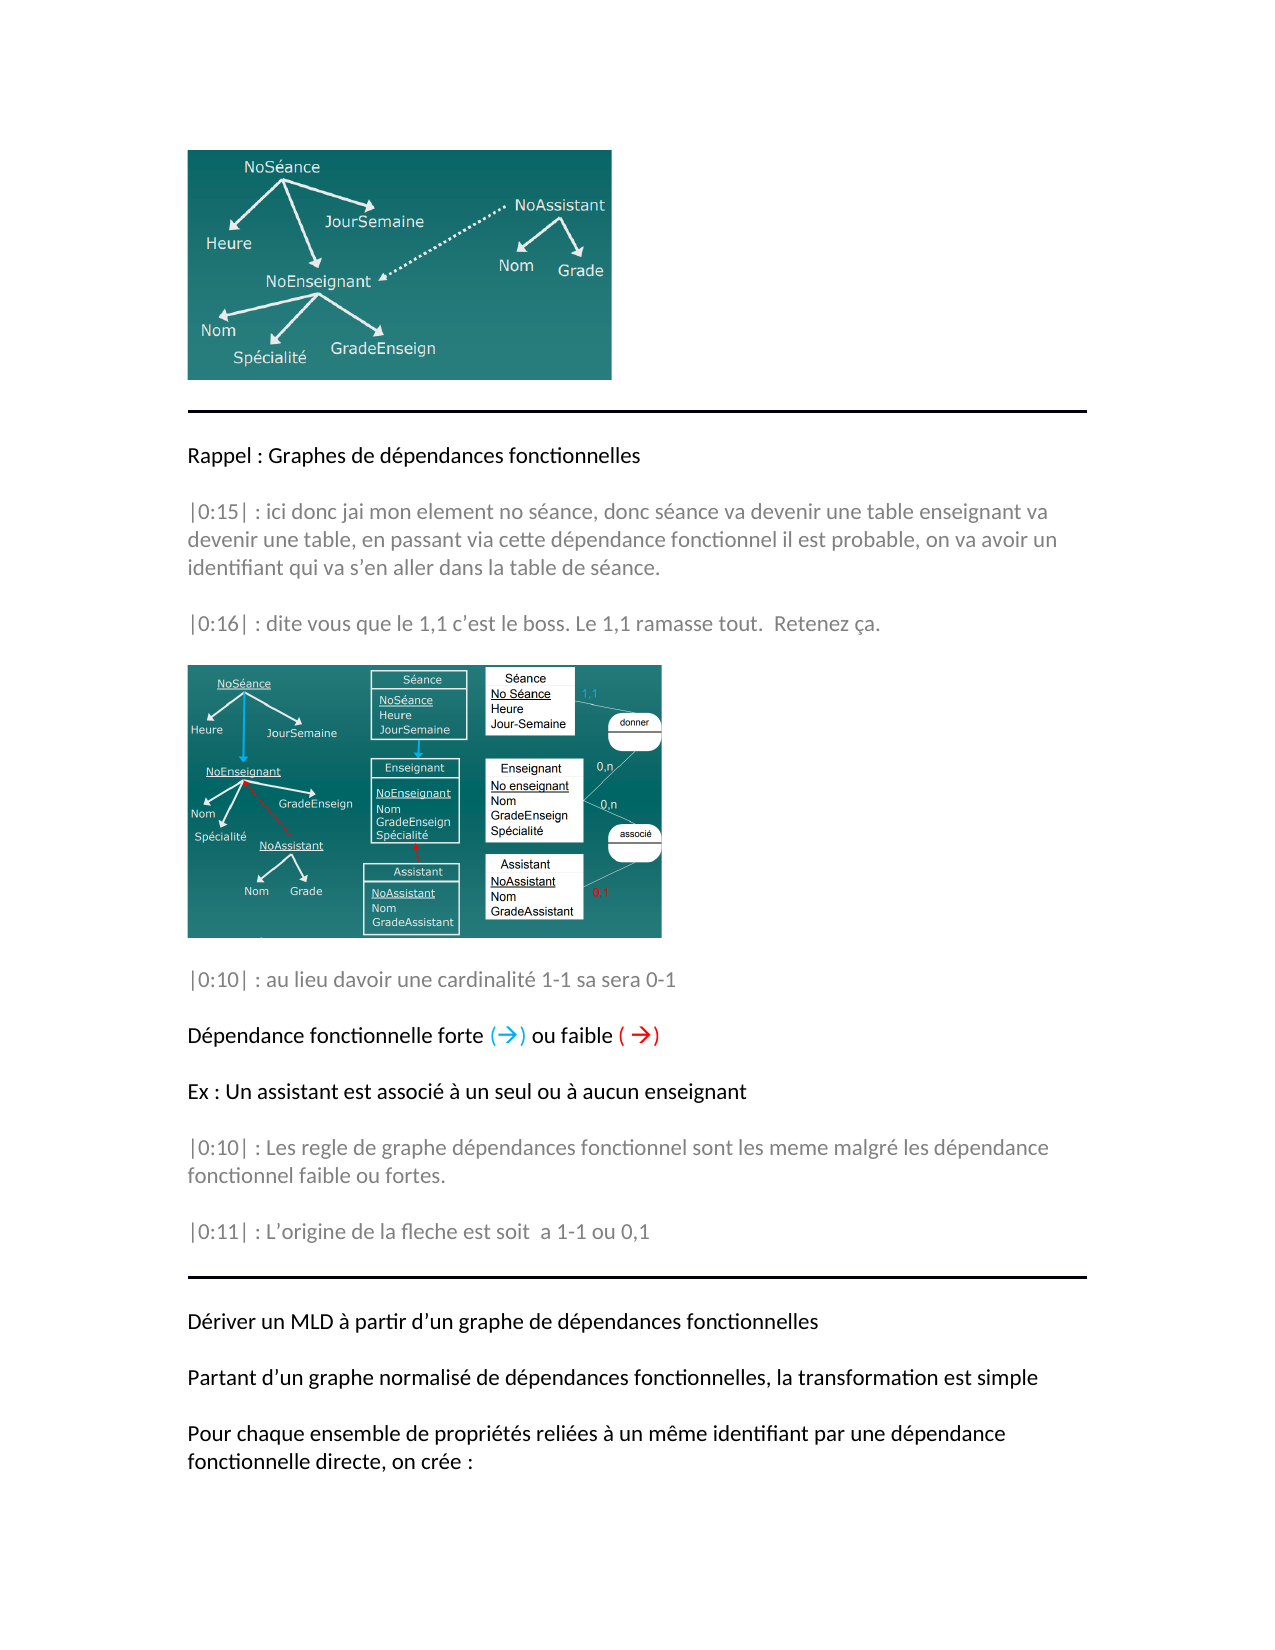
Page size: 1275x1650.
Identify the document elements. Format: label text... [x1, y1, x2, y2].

text |0:16| : dite vous que le 1,1 c’est le boss. Le 1,1 ramasse tout. Retenez ça. [187, 609, 1087, 637]
text Partant d’un graphe normalisé de dépendances fonctionnelles, la transformation est simple [187, 1363, 1087, 1391]
text |0:10| : Les regle de graphe dépendances fonctionnel sont les meme malgré les dépendance fonctionnel faible ou fortes. [187, 1133, 1087, 1189]
text Rappel : Graphes de dépendances fonctionnelles [187, 441, 1087, 469]
text |0:11| : L’origine de la fleche est soit a 1-1 ou 0,1 [187, 1217, 1087, 1246]
text Ex : Un assistant est associé à un seul ou à aucun enseignant [187, 1077, 1087, 1105]
text Pour chaque ensemble de propriétés reliées à un même identifiant par une dépendance fonctionnelle directe, on crée : [187, 1419, 1087, 1475]
text Dériver un MLD à partir d’un graphe de dépendances fonctionnelles [187, 1307, 1087, 1335]
text |0:15| : ici donc jai mon element no séance, donc séance va devenir une table enseignant va devenir une table, en passant via cette dépendance fonctionnel il est probable, on va avoir un identifiant qui va s’en aller dans la table de séance. [187, 497, 1087, 581]
text Dépendance fonctionnelle forte () ou faible ( ) [187, 1021, 1087, 1049]
picture [187, 665, 662, 938]
text |0:10| : au lieu davoir une cardinalité 1-1 sa sera 0-1 [187, 965, 1087, 993]
picture [187, 150, 612, 380]
